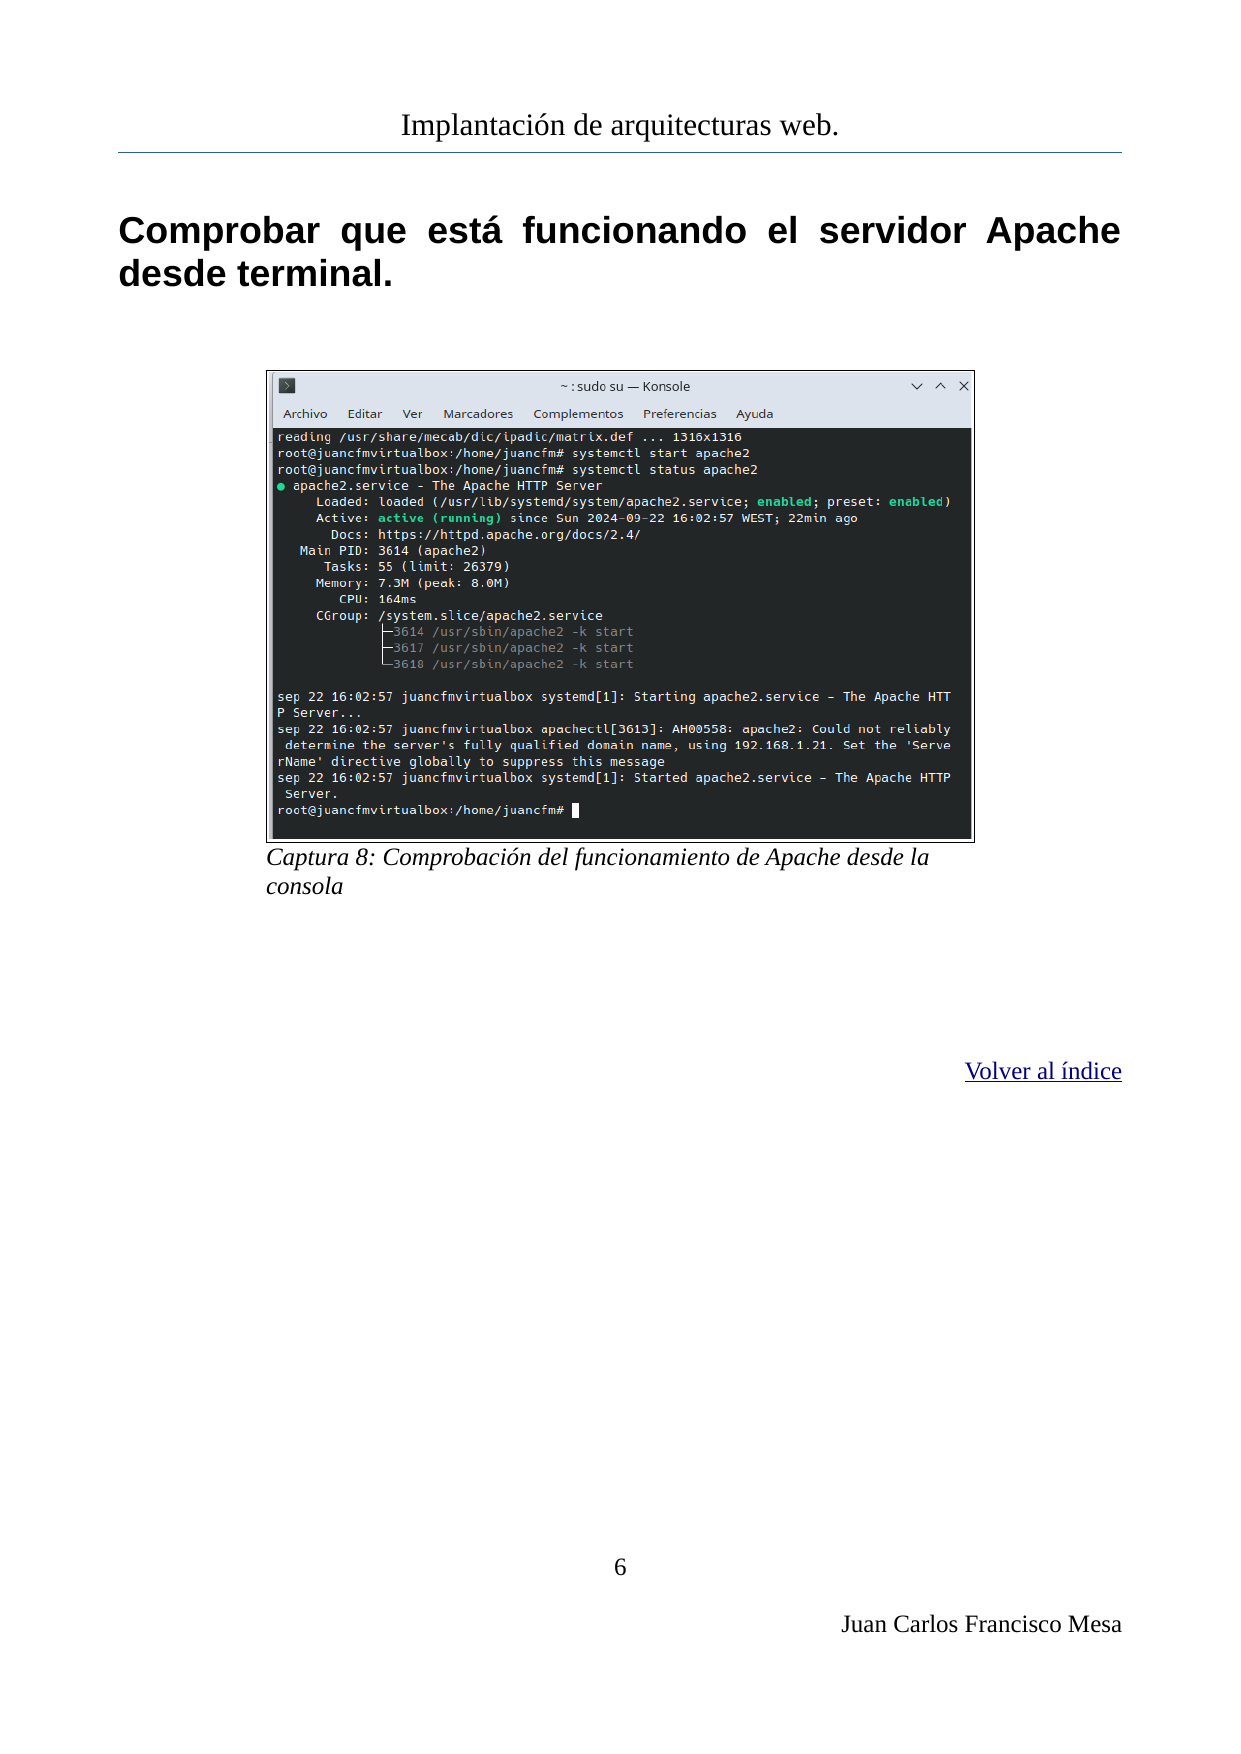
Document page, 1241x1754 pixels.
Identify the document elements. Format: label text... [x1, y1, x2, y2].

text [267, 371, 974, 842]
text Volver al índice [118, 1056, 1122, 1085]
text Captura 8: Comprobación del funcionamiento de Apache desde la consola [266, 843, 974, 899]
subtitle Comprobar que está funcionando el servidor Apache desde terminal. [118, 208, 1122, 294]
picture [268, 372, 972, 839]
